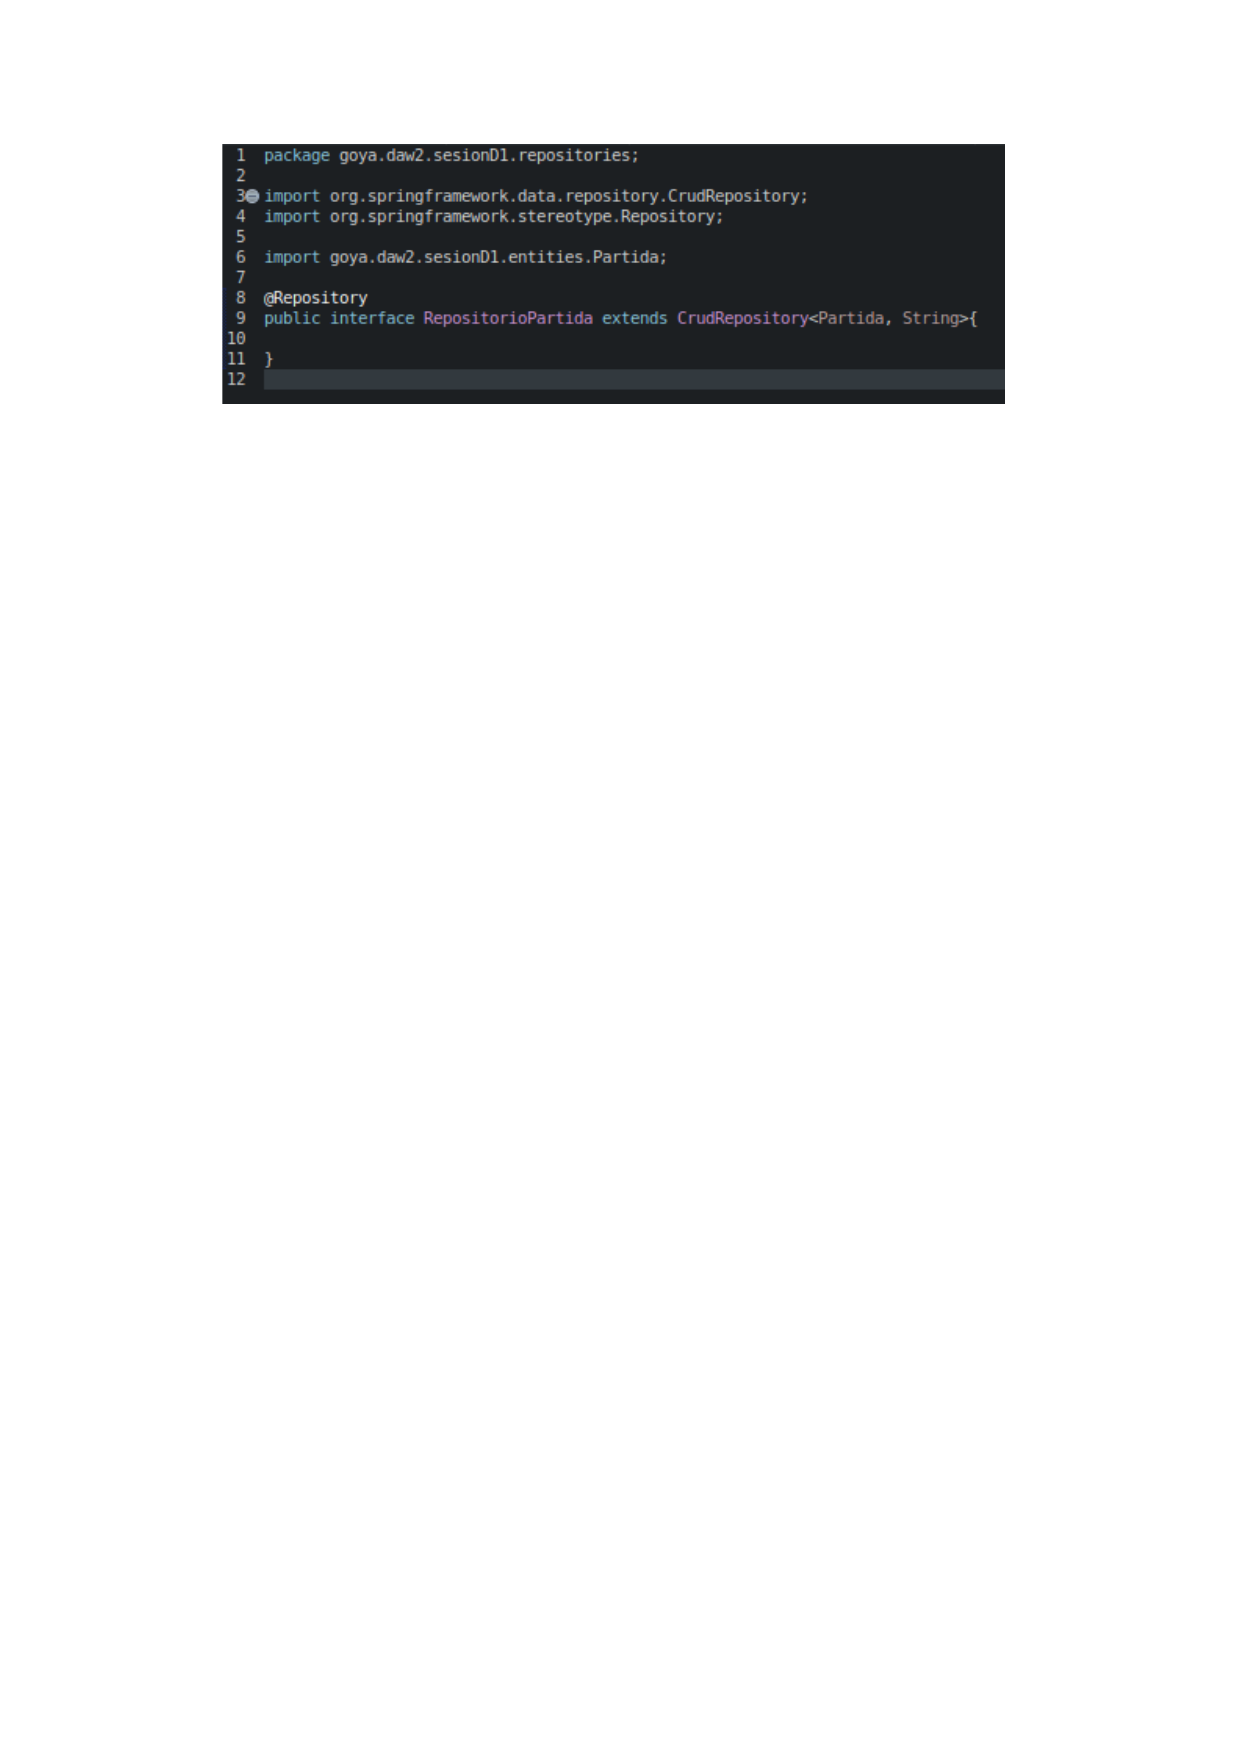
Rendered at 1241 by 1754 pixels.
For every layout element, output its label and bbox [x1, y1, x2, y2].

picture [222, 144, 1005, 404]
